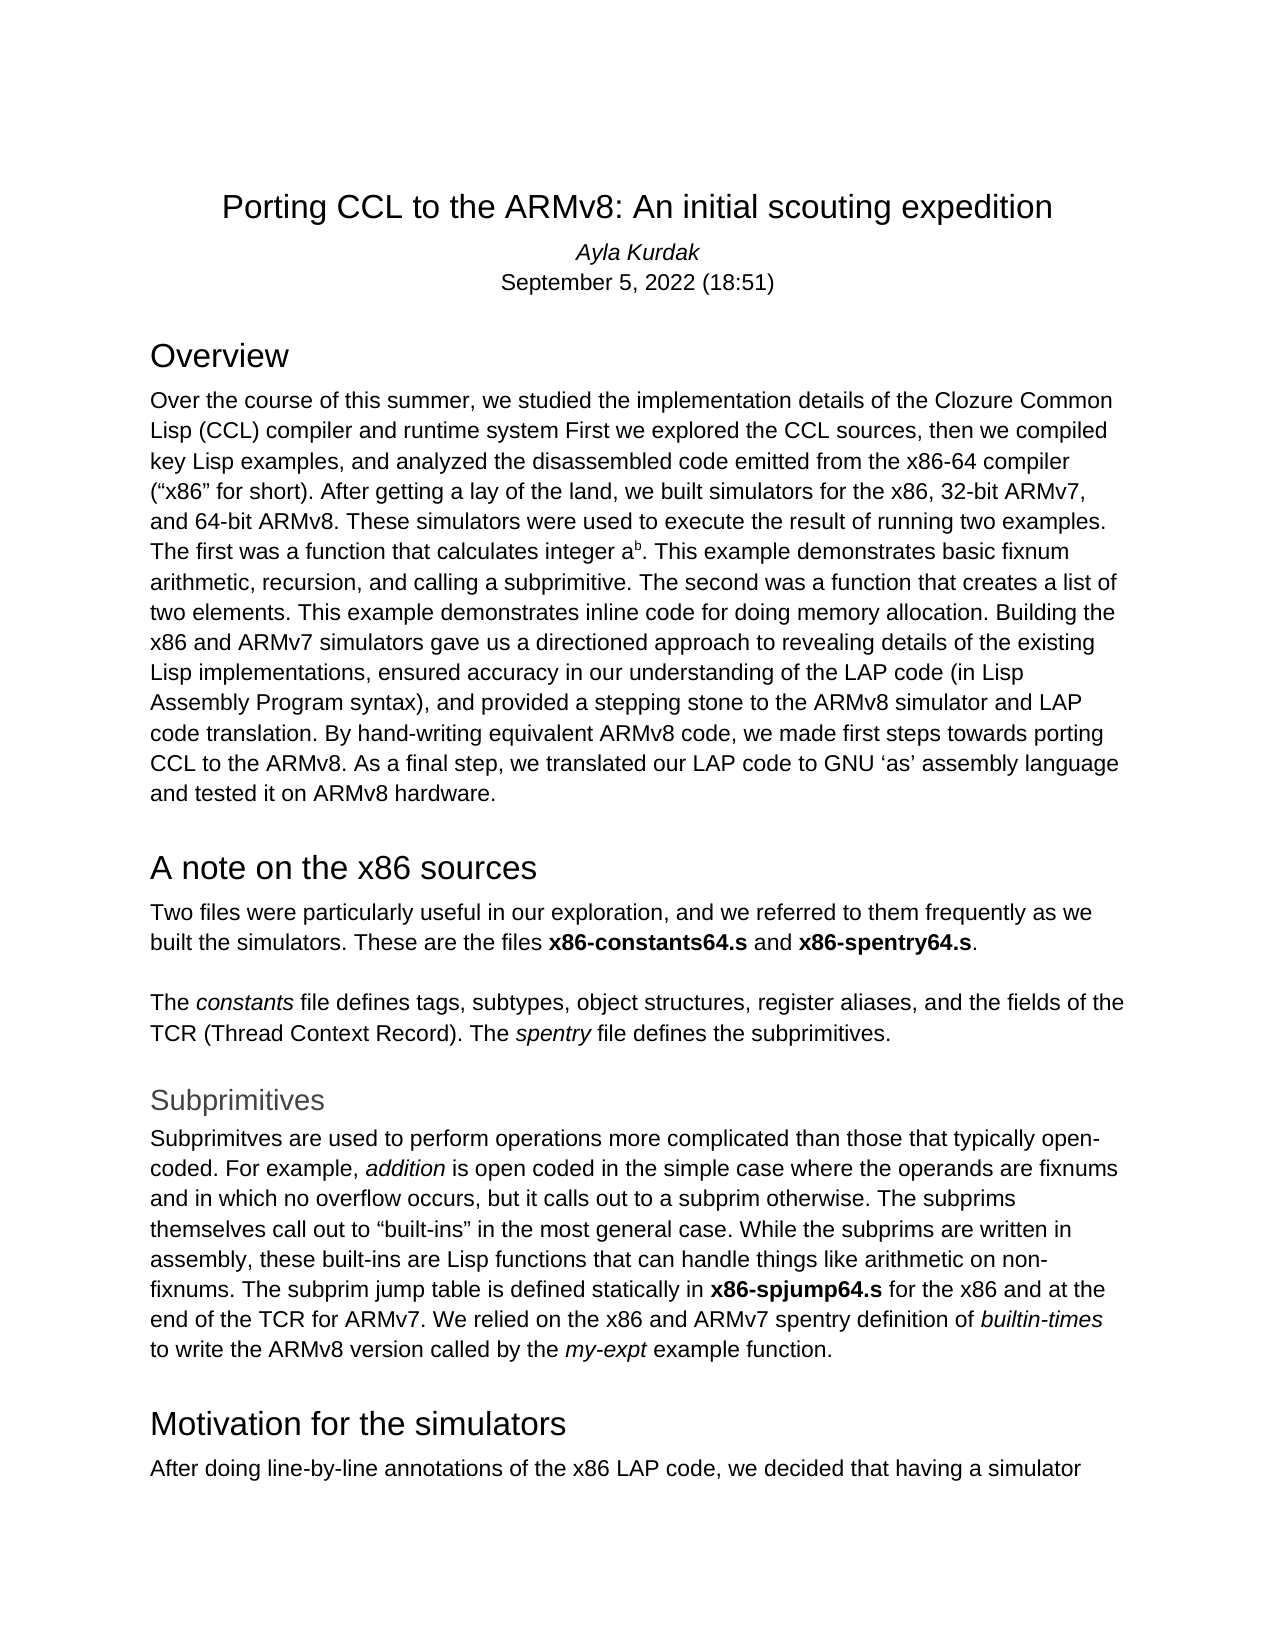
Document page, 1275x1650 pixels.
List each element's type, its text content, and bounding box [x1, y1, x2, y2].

text Two files were particularly useful in our exploration, and we referred to them frequently as we built the simulators. These are the files x86-constants64.s and x86-spentry64.s. [150, 899, 1125, 955]
text Ayla Kurdak [150, 238, 1125, 265]
text After doing line-by-line annotations of the x86 LAP code, we decided that having a simulator [150, 1455, 1125, 1481]
subtitle A note on the x86 sources [150, 848, 1125, 886]
text September 5, 2022 (18:51) [150, 269, 1125, 295]
subtitle Overview [150, 336, 1125, 375]
subtitle Porting CCL to the ARMv8: An initial scouting expedition [150, 187, 1125, 226]
subtitle Motivation for the simulators [150, 1404, 1125, 1442]
subtitle Subprimitives [150, 1083, 1125, 1117]
text The constants file defines tags, subtypes, object structures, register aliases, and the fields of the TCR (Thread Context Record). The spentry file defines the subprimitives. [150, 989, 1125, 1046]
text Over the course of this summer, we studied the implementation details of the Clozure Common Lisp (CCL) compiler and runtime system First we explored the CCL sources, then we compiled key Lisp examples, and analyzed the disassembled code emitted from the x86-64 compiler (“x86” for short). After getting a lay of the land, we built simulators for the x86, 32-bit ARMv7, and 64-bit ARMv8. These simulators were used to execute the result of running two examples. The first was a function that calculates integer ab. This example demonstrates basic fixnum arithmetic, recursion, and calling a subprimitive. The second was a function that creates a list of two elements. This example demonstrates inline code for doing memory allocation. Building the x86 and ARMv7 simulators gave us a directioned approach to revealing details of the existing Lisp implementations, ensured accuracy in our understanding of the LAP code (in Lisp Assembly Program syntax), and provided a stepping stone to the ARMv8 simulator and LAP code translation. By hand-writing equivalent ARMv8 code, we made first steps towards porting CCL to the ARMv8. As a final step, we translated our LAP code to GNU ‘as’ assembly language and tested it on ARMv8 hardware. [150, 387, 1125, 806]
text Subprimitves are used to perform operations more complicated than those that typically open-coded. For example, addition is open coded in the simple case where the operands are fixnums and in which no overflow occurs, but it calls out to a subprim otherwise. The subprims themselves call out to “built-ins” in the most general case. While the subprims are written in assembly, these built-ins are Lisp functions that can handle things like arithmetic on non-fixnums. The subprim jump table is defined statically in x86-spjump64.s for the x86 and at the end of the TCR for ARMv7. We relied on the x86 and ARMv7 spentry definition of builtin-times to write the ARMv8 version called by the my-expt example function. [150, 1125, 1125, 1363]
